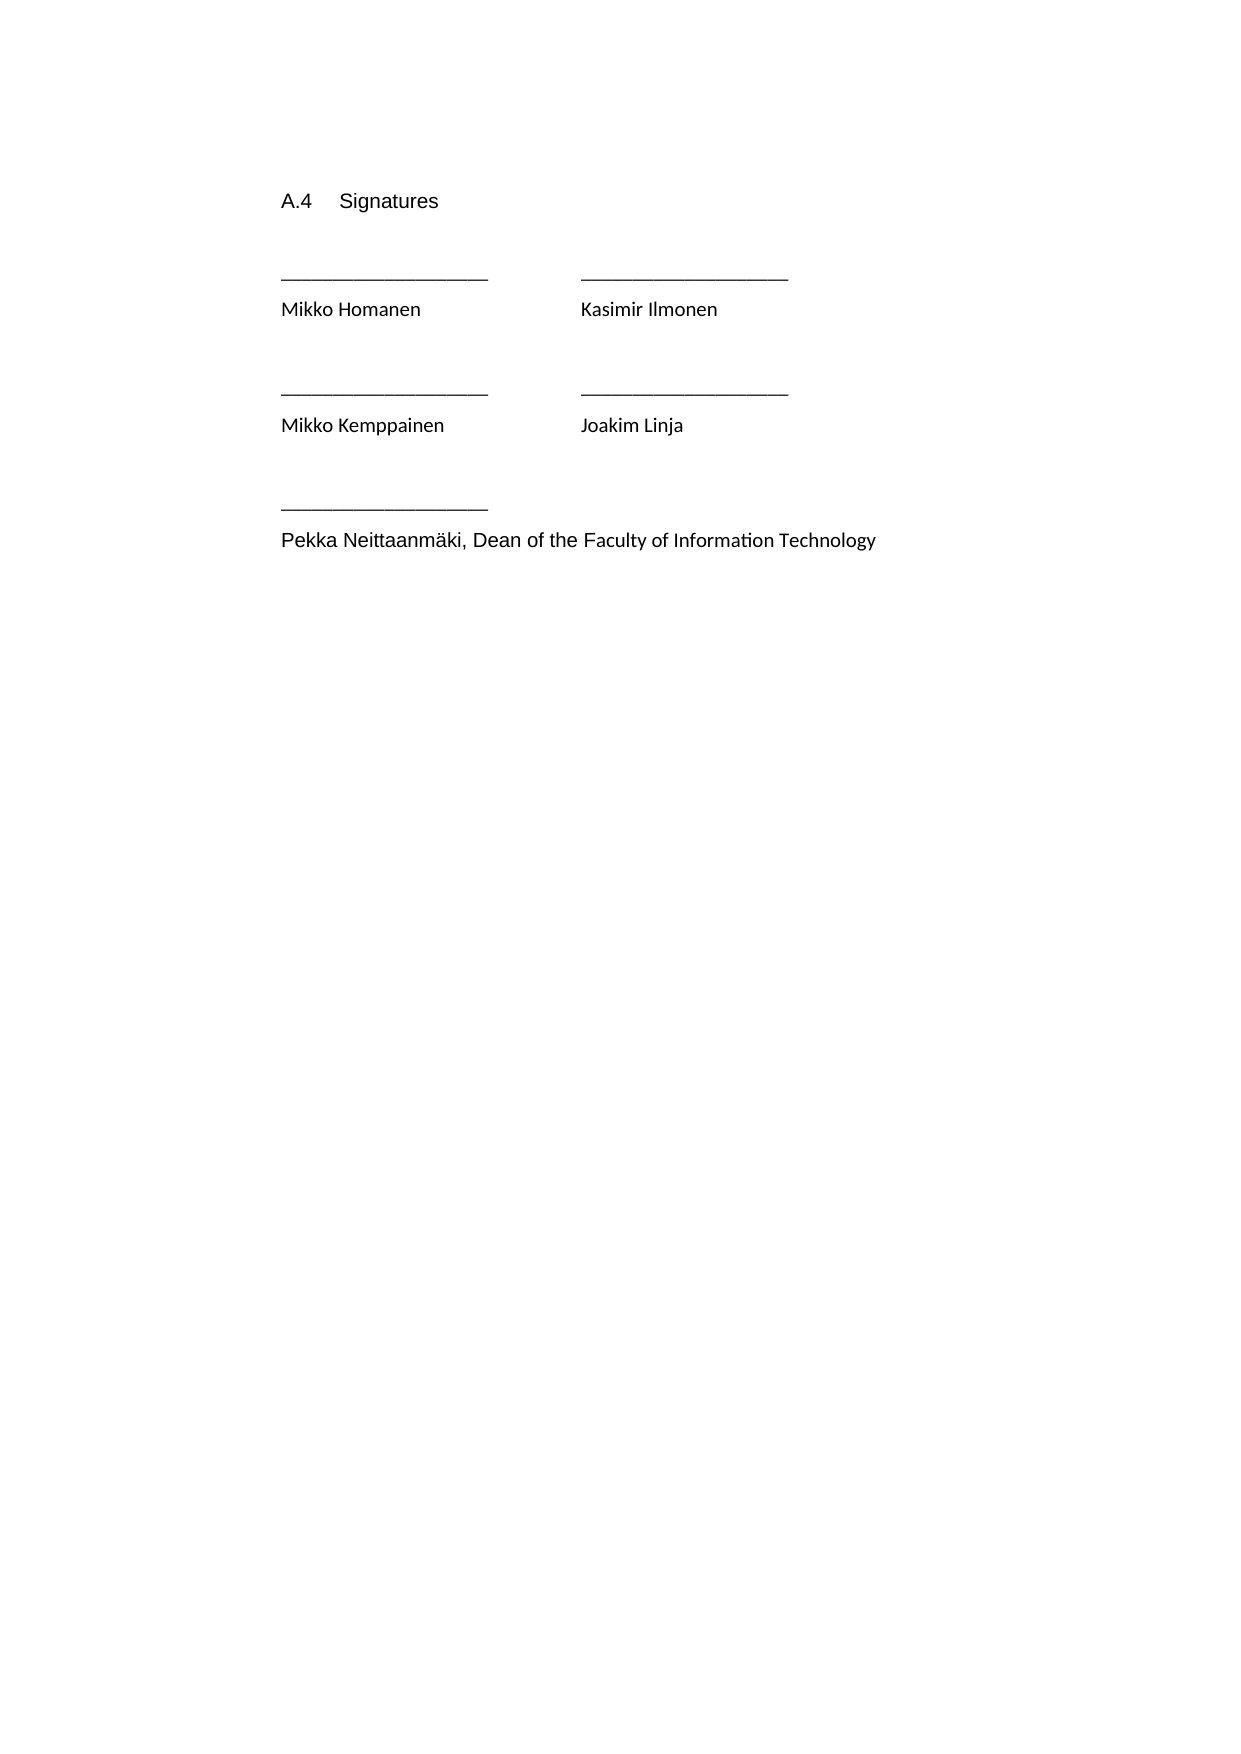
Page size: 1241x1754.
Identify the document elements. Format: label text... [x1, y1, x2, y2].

text Mikko Kemppainen Joakim Linja [281, 401, 1007, 440]
text Mikko Homanen Kasimir Ilmonen [281, 286, 1007, 324]
text Pekka Neittaanmäki, Dean of the Faculty of Information Technology [281, 517, 1007, 555]
text ____________________ [281, 478, 1007, 517]
text ____________________ ____________________ [281, 248, 1007, 286]
text A.4 Signatures [281, 188, 1007, 212]
text ____________________ ____________________ [281, 363, 1007, 401]
